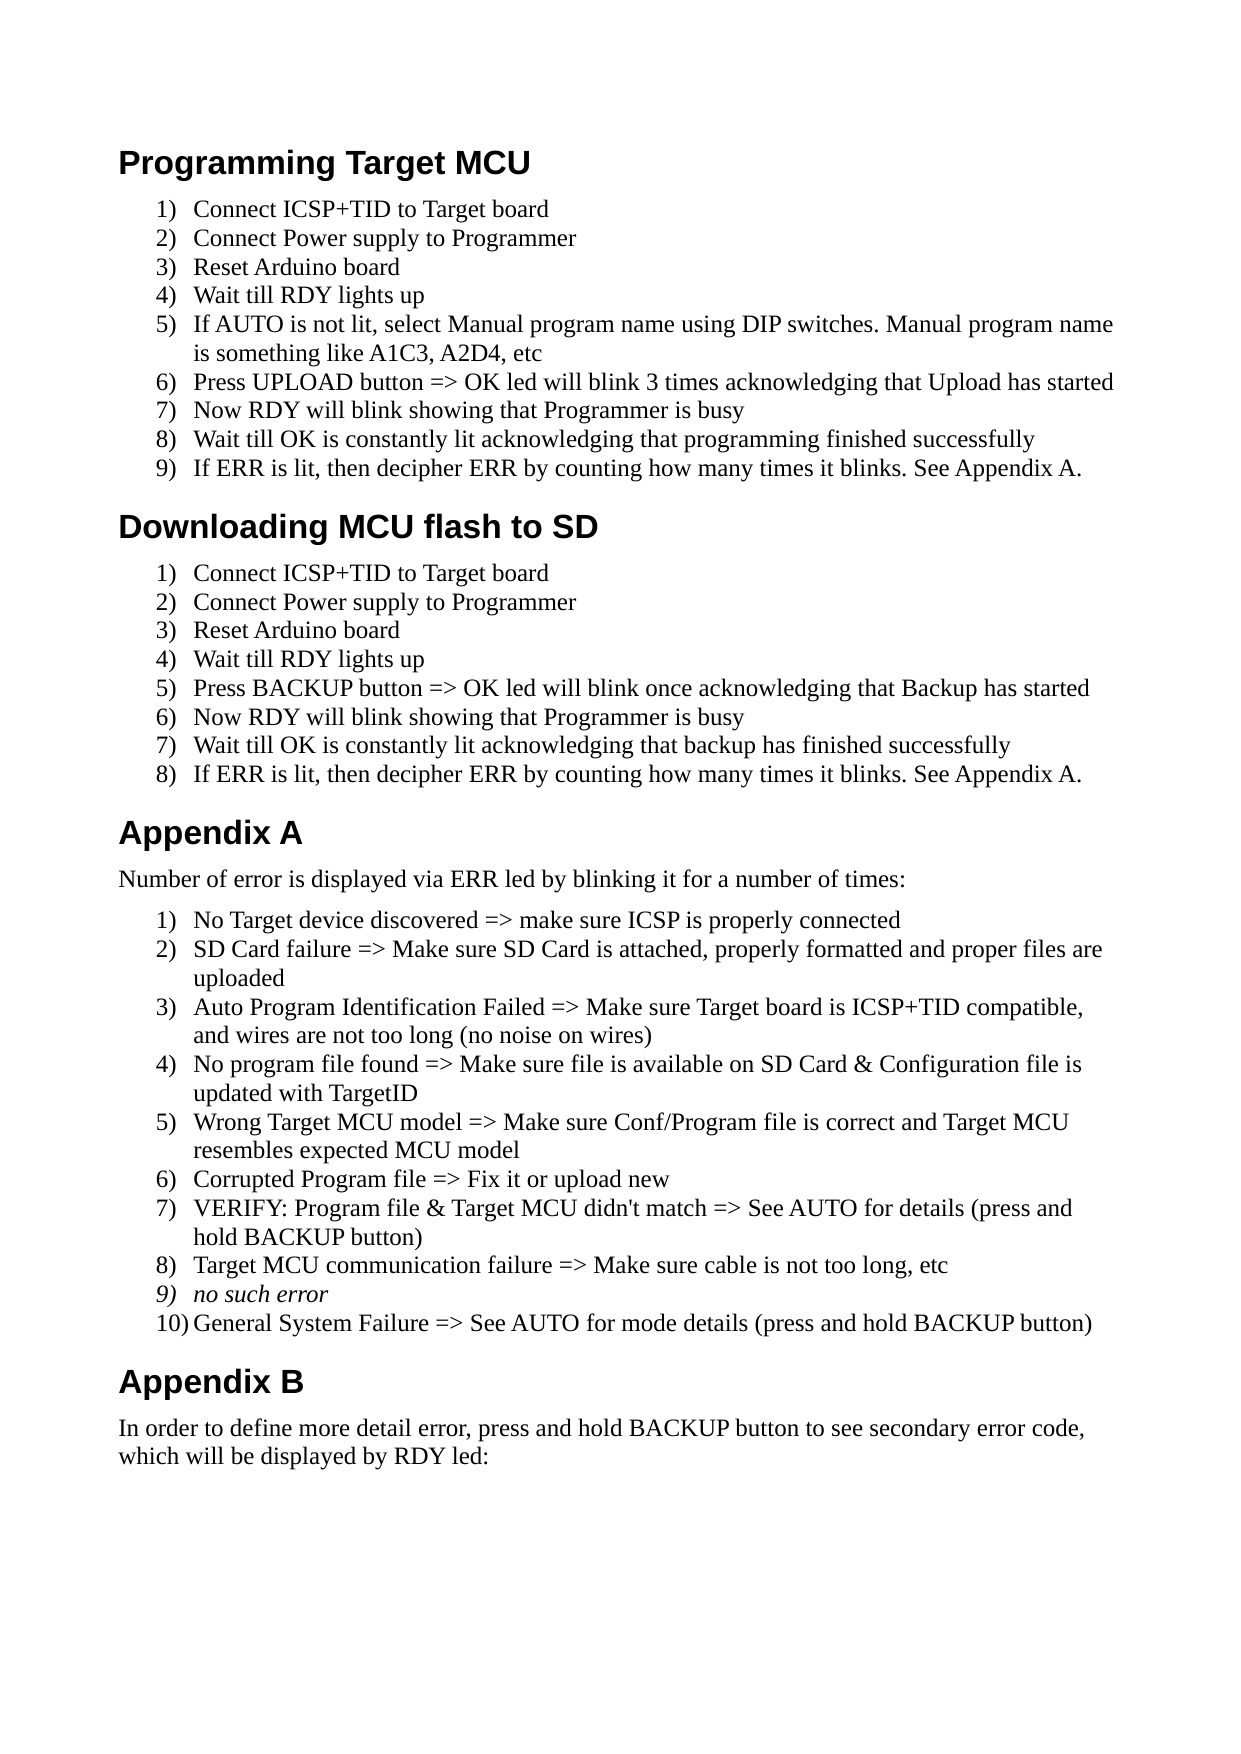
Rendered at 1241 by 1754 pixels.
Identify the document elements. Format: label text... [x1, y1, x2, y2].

list Now RDY will blink showing that Programmer is busy [156, 702, 1122, 730]
list Connect Power supply to Programmer [156, 587, 1122, 615]
text In order to define more detail error, press and hold BACKUP button to see secondary error code, which will be displayed by RDY led: [118, 1413, 1122, 1470]
list Wait till OK is constantly lit acknowledging that programming finished successfully [156, 424, 1122, 453]
list Press UPLOAD button => OK led will blink 3 times acknowledging that Upload has started [156, 367, 1122, 396]
list General System Failure => See AUTO for mode details (press and hold BACKUP button) [156, 1308, 1122, 1337]
subtitle Appendix B [118, 1362, 1122, 1400]
list Corrupted Program file => Fix it or upload new [156, 1164, 1122, 1193]
subtitle Appendix A [118, 813, 1122, 852]
list No Target device discovered => make sure ICSP is properly connected [156, 905, 1122, 934]
list Wrong Target MCU model => Make sure Conf/Program file is correct and Target MCU resembles expected MCU model [156, 1107, 1122, 1164]
list No program file found => Make sure file is available on SD Card & Configuration file is updated with TargetID [156, 1049, 1122, 1107]
list Press BACKUP button => OK led will blink once acknowledging that Backup has started [156, 673, 1122, 702]
list Wait till OK is constantly lit acknowledging that backup has finished successfully [156, 730, 1122, 759]
list Auto Program Identification Failed => Make sure Target board is ICSP+TID compatible, and wires are not too long (no noise on wires) [156, 992, 1122, 1049]
subtitle Downloading MCU flash to SD [118, 507, 1122, 545]
list Connect ICSP+TID to Target board [156, 194, 1122, 223]
list Connect Power supply to Programmer [156, 223, 1122, 252]
list SD Card failure => Make sure SD Card is attached, properly formatted and proper files are uploaded [156, 934, 1122, 992]
list Target MCU communication failure => Make sure cable is not too long, etc [156, 1250, 1122, 1279]
text Number of error is displayed via ERR led by blinking it for a number of times: [118, 864, 1122, 893]
list If ERR is lit, then decipher ERR by counting how many times it blinks. See Appendix A. [156, 453, 1122, 482]
subtitle Programming Target MCU [118, 143, 1122, 182]
list Now RDY will blink showing that Programmer is busy [156, 396, 1122, 424]
list no such error [156, 1279, 1122, 1308]
list Connect ICSP+TID to Target board [156, 558, 1122, 587]
list If ERR is lit, then decipher ERR by counting how many times it blinks. See Appendix A. [156, 759, 1122, 788]
list Wait till RDY lights up [156, 644, 1122, 673]
list Reset Arduino board [156, 252, 1122, 281]
list Wait till RDY lights up [156, 281, 1122, 309]
list VERIFY: Program file & Target MCU didn't match => See AUTO for details (press and hold BACKUP button) [156, 1193, 1122, 1250]
list If AUTO is not lit, select Manual program name using DIP switches. Manual program name is something like A1C3, A2D4, etc [156, 309, 1122, 367]
list Reset Arduino board [156, 615, 1122, 644]
